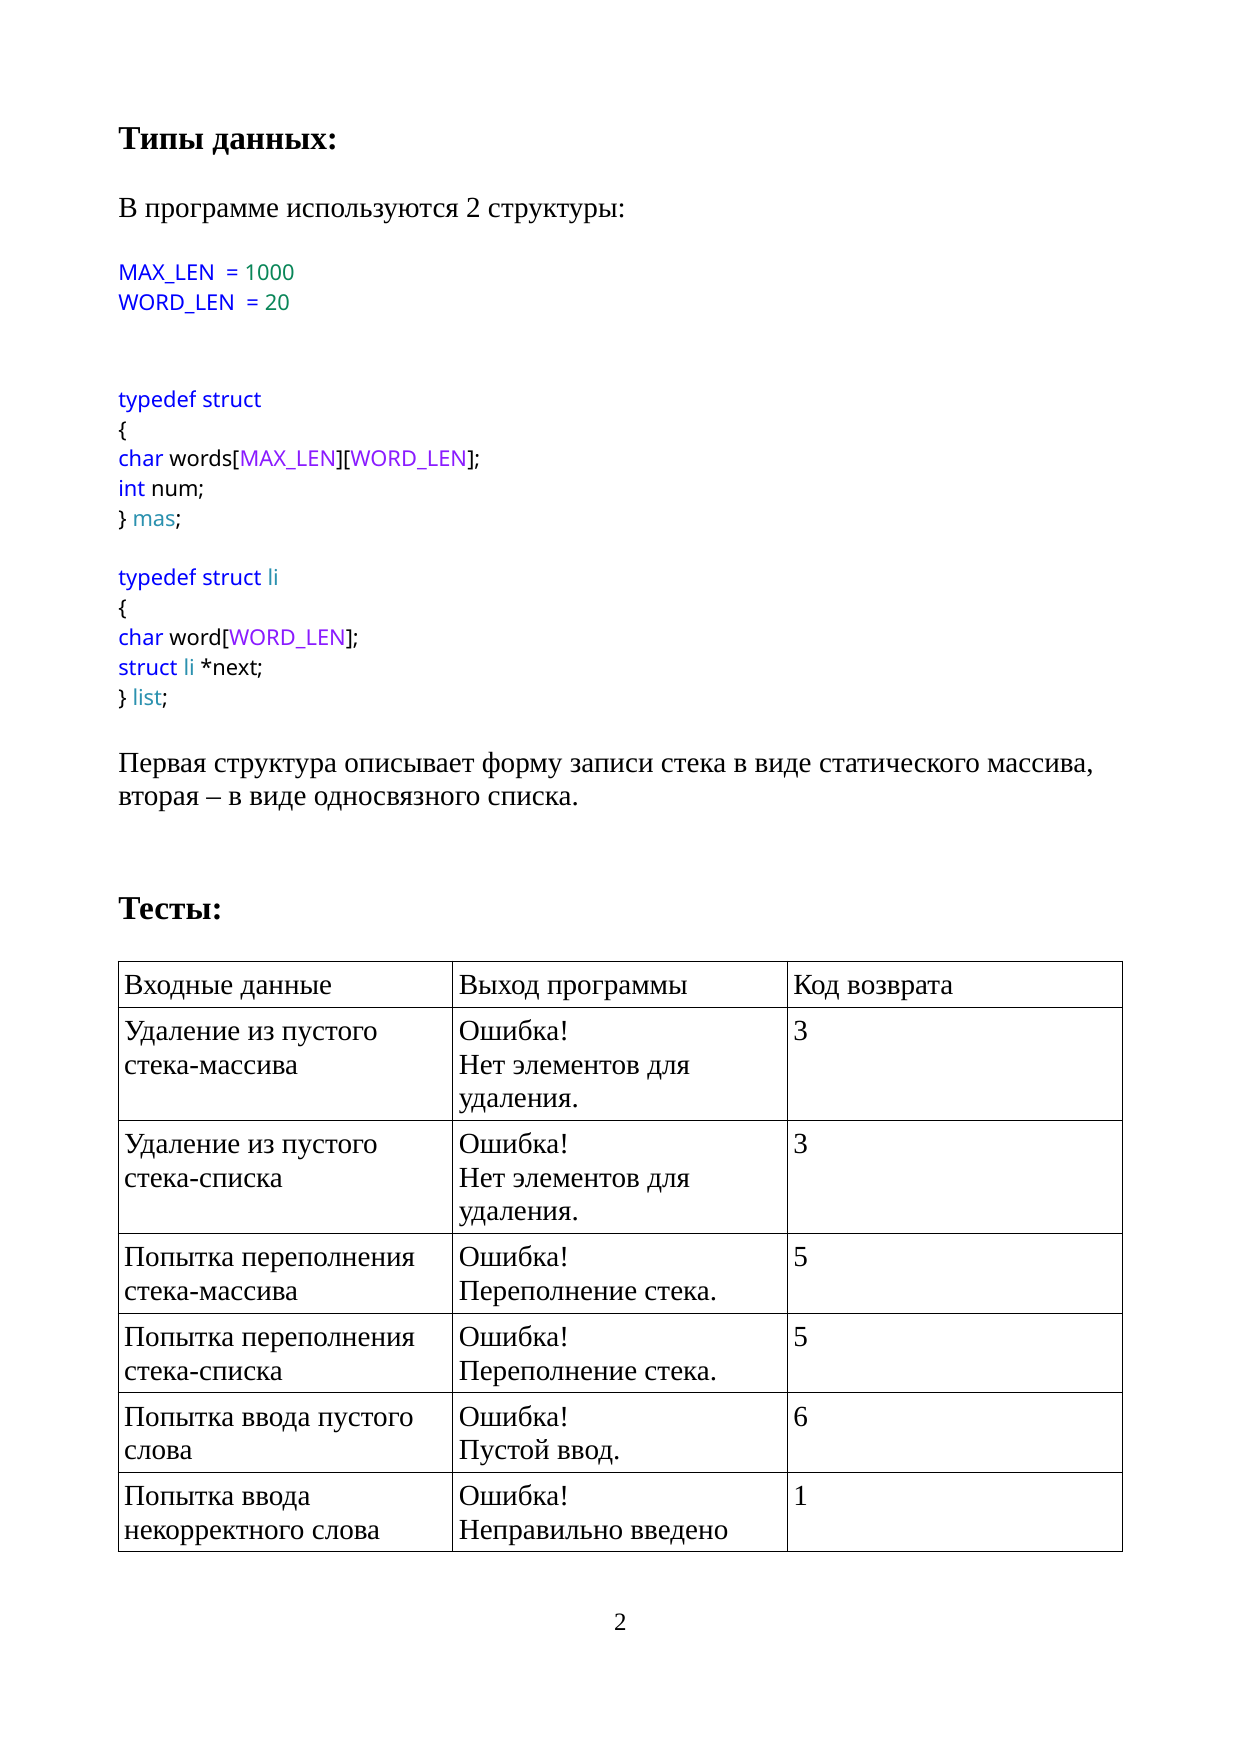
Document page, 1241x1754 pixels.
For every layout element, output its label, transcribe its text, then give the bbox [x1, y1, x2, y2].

text char word[WORD_LEN]; [118, 622, 1122, 652]
text Типы данных: [118, 118, 1122, 156]
table_cell Удаление из пустого стека-списка [119, 1121, 452, 1233]
table_cell Ошибка! Пустой ввод. [453, 1393, 787, 1472]
table_cell Ошибка! Нет элементов для удаления. [453, 1008, 787, 1120]
table_cell 1 [788, 1473, 1122, 1551]
table_cell Ошибка! Неправильно введено [453, 1473, 787, 1551]
table_header Выход программы [453, 962, 787, 1007]
text typedef struct li [118, 562, 1122, 592]
text } mas; [118, 503, 1122, 533]
text { [118, 592, 1122, 622]
table_cell Ошибка! Нет элементов для удаления. [453, 1121, 787, 1233]
table_header Входные данные [119, 962, 452, 1007]
table_cell 6 [788, 1393, 1122, 1472]
text Первая структура описывает форму записи стека в виде статического массива, вторая – в виде односвязного списка. [118, 745, 1122, 812]
table_cell Попытка переполнения стека-списка [119, 1314, 452, 1392]
text { [118, 413, 1122, 443]
table_cell Попытка ввода некорректного слова [119, 1473, 452, 1551]
text В программе используются 2 структуры: [118, 190, 1122, 223]
text Тесты: [118, 889, 1122, 927]
table_cell 5 [788, 1234, 1122, 1312]
table_cell 5 [788, 1314, 1122, 1392]
table_cell Ошибка! Переполнение стека. [453, 1234, 787, 1312]
text int num; [118, 473, 1122, 503]
text struct li *next; [118, 652, 1122, 682]
text WORD_LEN = 20 [118, 287, 1122, 317]
table_cell Ошибка! Переполнение стека. [453, 1314, 787, 1392]
text MAX_LEN = 1000 [118, 257, 1122, 287]
table_cell 3 [788, 1121, 1122, 1233]
table_cell Попытка переполнения стека-массива [119, 1234, 452, 1312]
text } list; [118, 682, 1122, 711]
text char words[MAX_LEN][WORD_LEN]; [118, 443, 1122, 473]
table_cell 3 [788, 1008, 1122, 1120]
text typedef struct [118, 384, 1122, 413]
table_cell Попытка ввода пустого слова [119, 1393, 452, 1472]
table_cell Удаление из пустого стека-массива [119, 1008, 452, 1120]
table_header Код возврата [788, 962, 1122, 1007]
